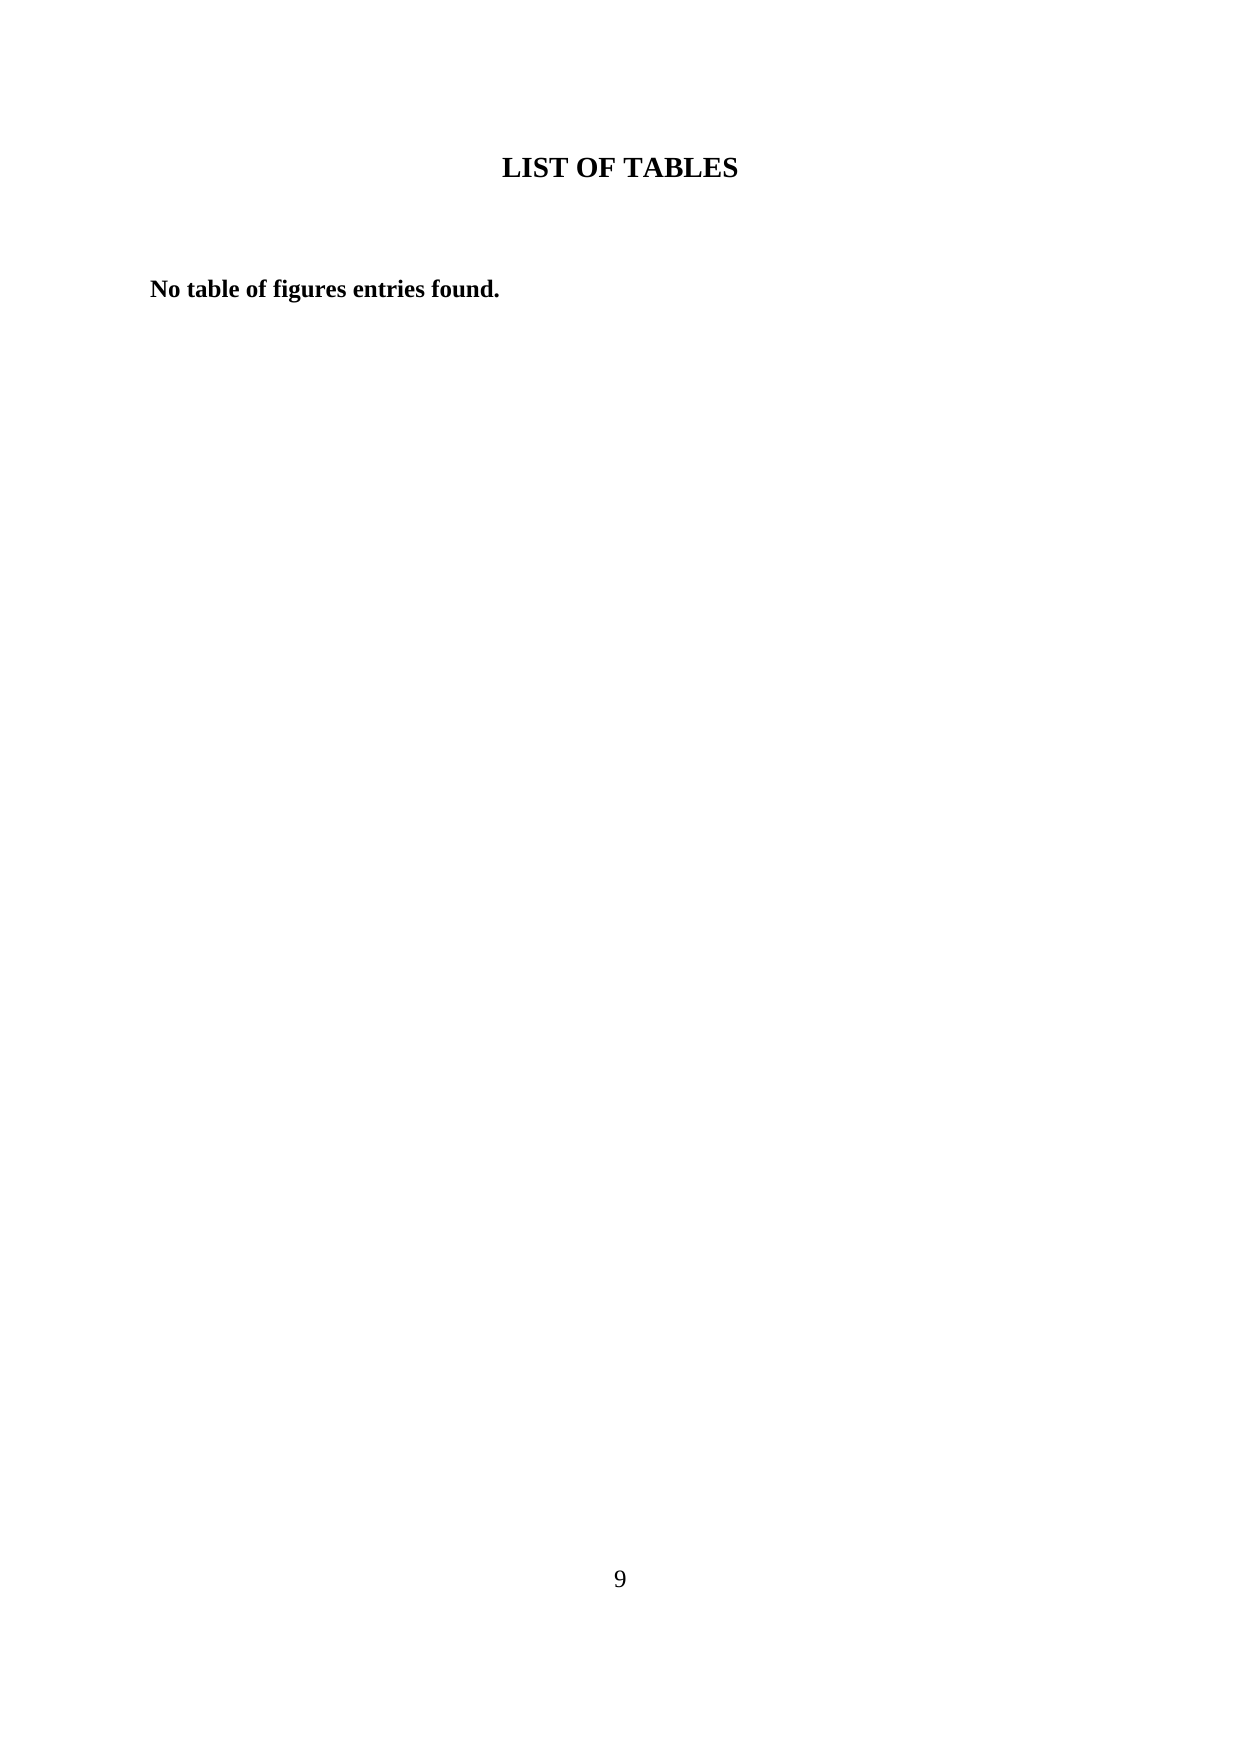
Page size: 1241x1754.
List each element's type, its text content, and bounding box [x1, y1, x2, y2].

text No table of figures entries found. [150, 274, 1090, 303]
text LIST OF TABLES [150, 150, 1090, 183]
